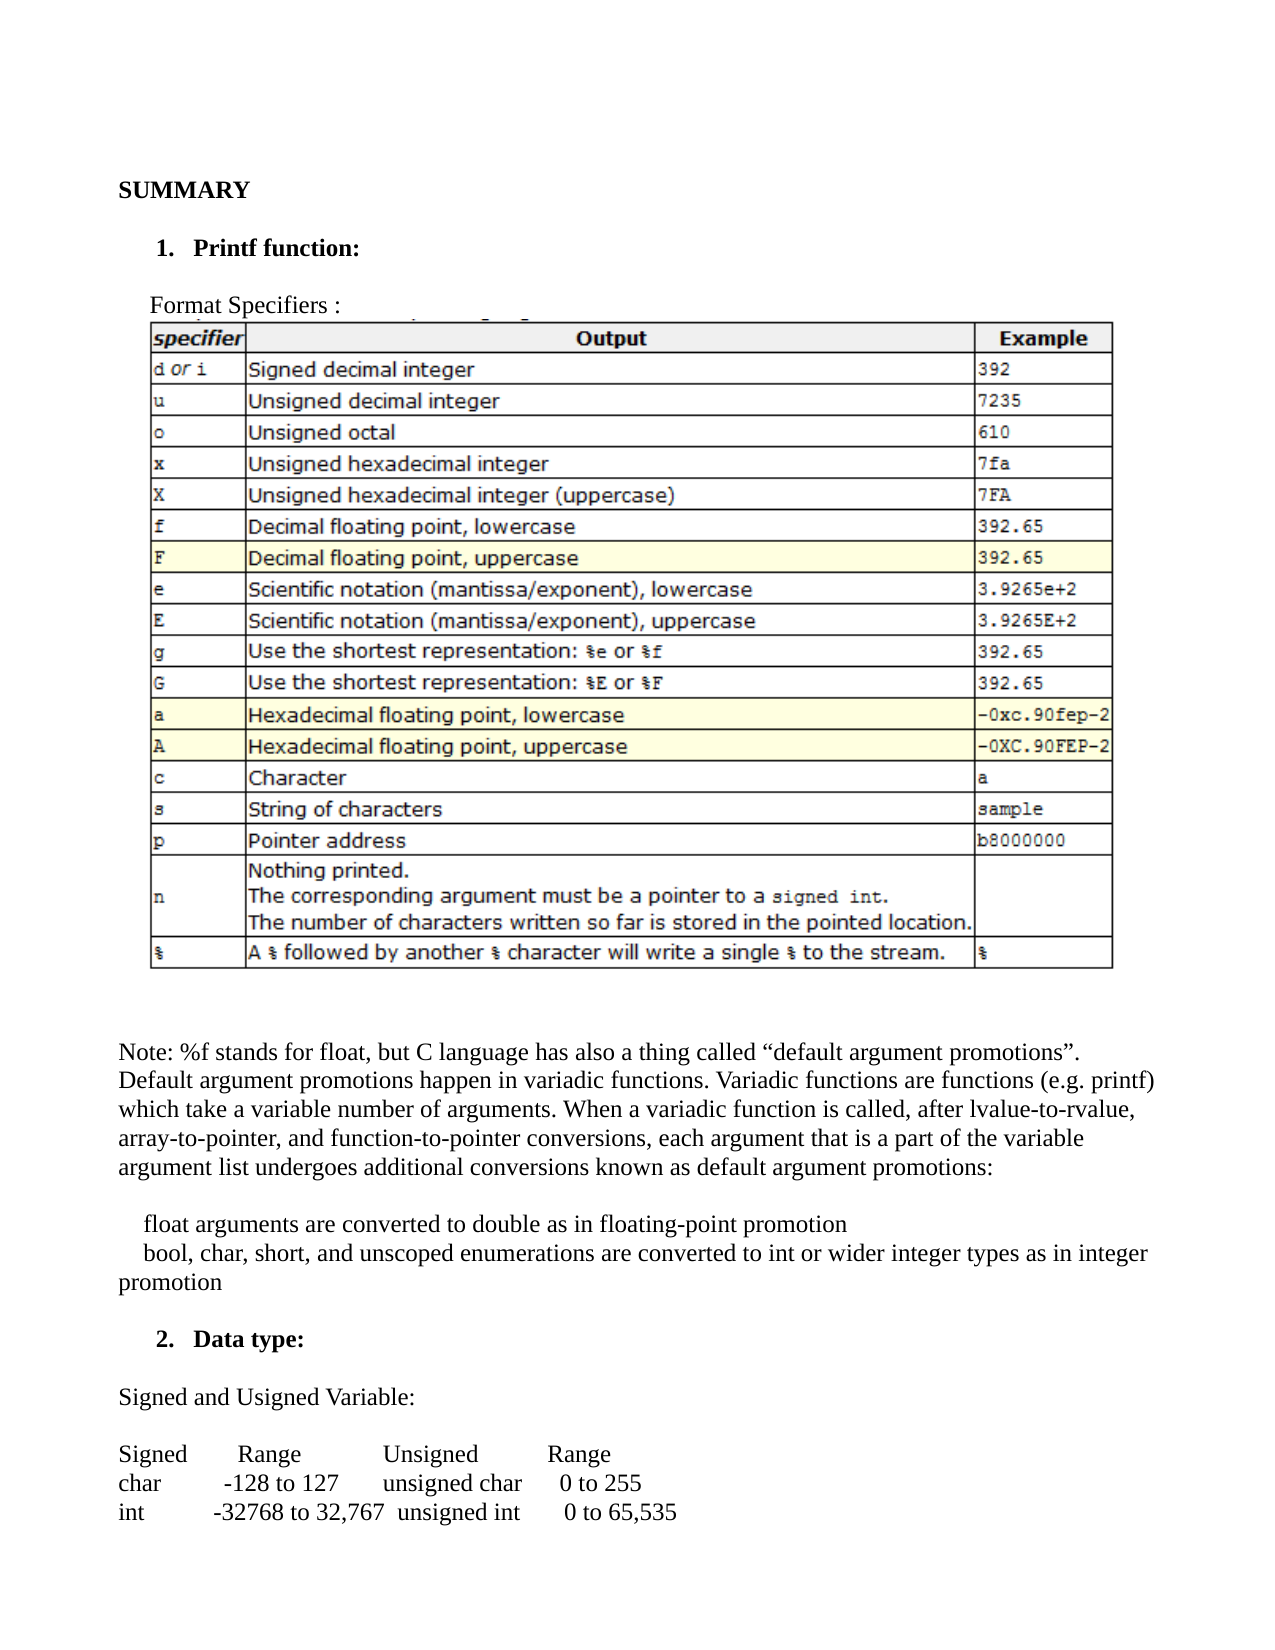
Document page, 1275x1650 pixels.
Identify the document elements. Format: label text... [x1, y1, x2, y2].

text bool, char, short, and unscoped enumerations are converted to int or wider integer types as in integer promotion [118, 1238, 1157, 1296]
picture [141, 319, 1134, 980]
list Printf function: [156, 233, 1157, 262]
text SUMMARY [118, 176, 1157, 204]
list Data type: [156, 1324, 1157, 1353]
text Default argument promotions happen in variadic functions. Variadic functions are functions (e.g. printf) which take a variable number of arguments. When a variadic function is called, after lvalue-to-rvalue, array-to-pointer, and function-to-pointer conversions, each argument that is a part of the variable argument list undergoes additional conversions known as default argument promotions: [118, 1066, 1157, 1181]
text Note: %f stands for float, but C language has also a thing called “default argument promotions”. [118, 1037, 1157, 1066]
text char -128 to 127 unsigned char 0 to 255 [118, 1468, 1157, 1497]
text int -32768 to 32,767 unsigned int 0 to 65,535 [118, 1497, 1157, 1526]
text Format Specifiers : [118, 291, 1157, 319]
text Signed and Usigned Variable: [118, 1382, 1157, 1411]
text Signed Range Unsigned Range [118, 1439, 1157, 1468]
text float arguments are converted to double as in floating-point promotion [118, 1209, 1157, 1238]
